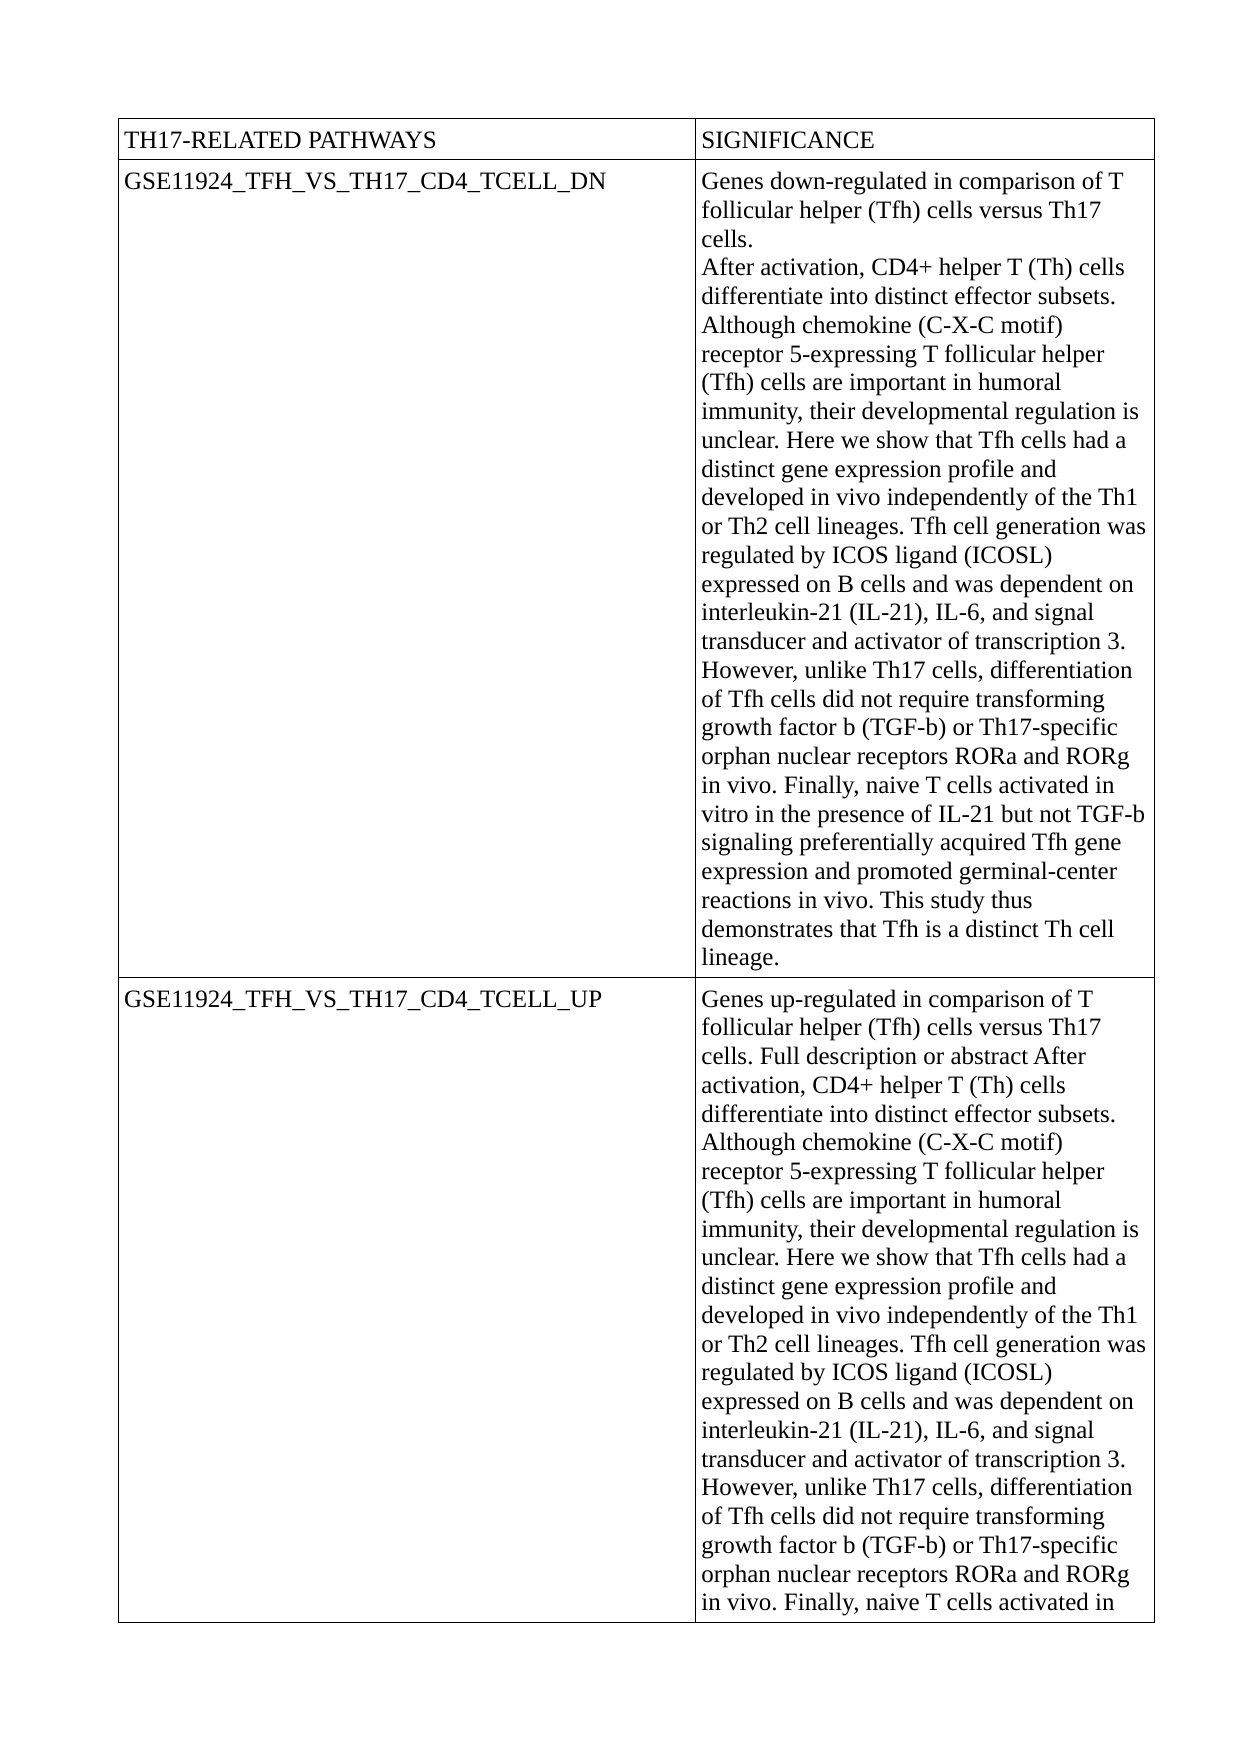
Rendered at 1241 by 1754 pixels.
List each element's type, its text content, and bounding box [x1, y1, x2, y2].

picture [0, 0, 1004, 1518]
table_header SIGNIFICANCE [1004, 119, 1154, 159]
table_cell Genes up-regulated in comparison of T follicular helper (Tfh) cells versus Th17 cells. Full description or abstract After activation, CD4+ helper T (Th) cells differentiate into distinct effector subsets. Although chemokine (C-X-C motif) receptor 5-expressing T follicular helper (Tfh) cells are important in humoral immunity, their developmental regulation is unclear. Here we show that Tfh cells had a distinct gene expression profile and developed in vivo independently of the Th1 or Th2 cell lineages. Tfh cell generation was regulated by ICOS ligand (ICOSL) expressed on B cells and was dependent on interleukin-21 (IL-21), IL-6, and signal transducer and activator of transcription 3. However, unlike Th17 cells, differentiation of Tfh cells did not require transforming growth factor b (TGF-b) or Th17-specific orphan nuclear receptors RORa and RORg in vivo. Finally, naive T cells activated in [696, 978, 1154, 1622]
table_cell GSE11924_TFH_VS_TH17_CD4_TCELL_UP [119, 1518, 695, 1622]
table_cell Genes down-regulated in comparison of T follicular helper (Tfh) cells versus Th17 cells. After activation, CD4+ helper T (Th) cells differentiate into distinct effector subsets. Although chemokine (C-X-C motif) receptor 5-expressing T follicular helper (Tfh) cells are important in humoral immunity, their developmental regulation is unclear. Here we show that Tfh cells had a distinct gene expression profile and developed in vivo independently of the Th1 or Th2 cell lineages. Tfh cell generation was regulated by ICOS ligand (ICOSL) expressed on B cells and was dependent on interleukin-21 (IL-21), IL-6, and signal transducer and activator of transcription 3. However, unlike Th17 cells, differentiation of Tfh cells did not require transforming growth factor b (TGF-b) or Th17-specific orphan nuclear receptors RORa and RORg in vivo. Finally, naive T cells activated in vitro in the presence of IL-21 but not TGF-b signaling preferentially acquired Tfh gene expression and promoted germinal-center reactions in vivo. This study thus demonstrates that Tfh is a distinct Th cell lineage. [1004, 160, 1154, 977]
